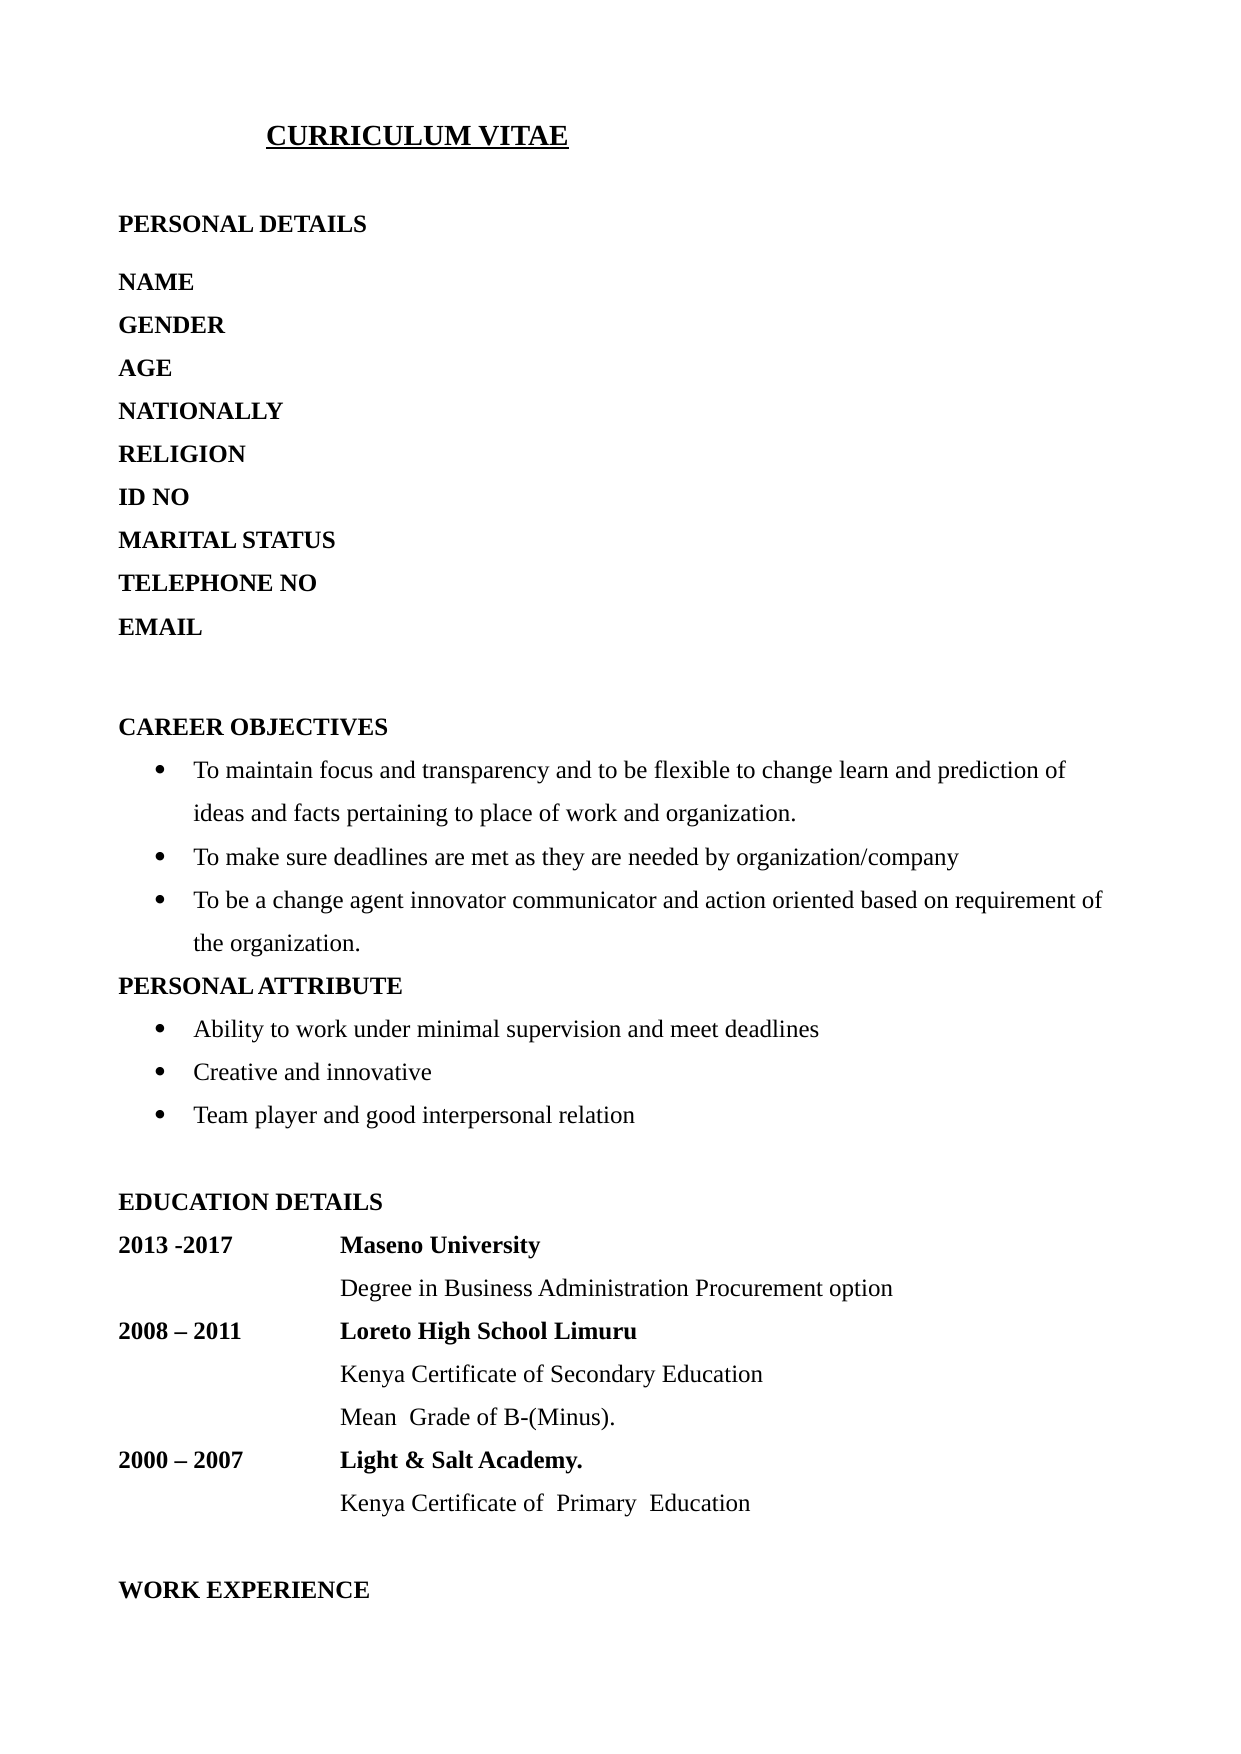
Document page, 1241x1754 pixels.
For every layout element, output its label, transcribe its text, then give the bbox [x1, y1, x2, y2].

text 2008 – 2011 Loreto High School Limuru [118, 1316, 1122, 1345]
text PERSONAL DETAILS [118, 209, 1122, 238]
list Ability to work under minimal supervision and meet deadlines [156, 1014, 1122, 1043]
text CAREER OBJECTIVES [118, 712, 1122, 741]
list To be a change agent innovator communicator and action oriented based on requirement of the organization. [156, 885, 1122, 957]
text AGE [118, 353, 1122, 382]
text NAME [118, 267, 1122, 295]
text Kenya Certificate of Secondary Education [118, 1359, 1122, 1388]
text RELIGION [118, 439, 1122, 468]
text PERSONAL ATTRIBUTE [118, 971, 1122, 1000]
list To maintain focus and transparency and to be flexible to change learn and prediction of ideas and facts pertaining to place of work and organization. [156, 755, 1122, 827]
text CURRICULUM VITAE [118, 118, 1122, 152]
text 2013 -2017 Maseno University [118, 1230, 1122, 1258]
text Mean Grade of B-(Minus). [266, 1402, 1122, 1431]
text EDUCATION DETAILS [118, 1187, 1122, 1215]
text ID NO [118, 482, 1122, 511]
list Team player and good interpersonal relation [156, 1100, 1122, 1129]
list To make sure deadlines are met as they are needed by organization/company [156, 842, 1122, 870]
text MARITAL STATUS [118, 525, 1122, 554]
text Degree in Business Administration Procurement option [266, 1273, 1122, 1302]
text Kenya Certificate of Primary Education [118, 1488, 1122, 1517]
text TELEPHONE NO [118, 568, 1122, 597]
text GENDER [118, 310, 1122, 338]
text NATIONALLY [118, 396, 1122, 425]
text EMAIL [118, 612, 1122, 640]
list Creative and innovative [156, 1057, 1122, 1086]
text 2000 – 2007 Light & Salt Academy. [118, 1445, 1122, 1474]
text WORK EXPERIENCE [118, 1575, 1122, 1603]
